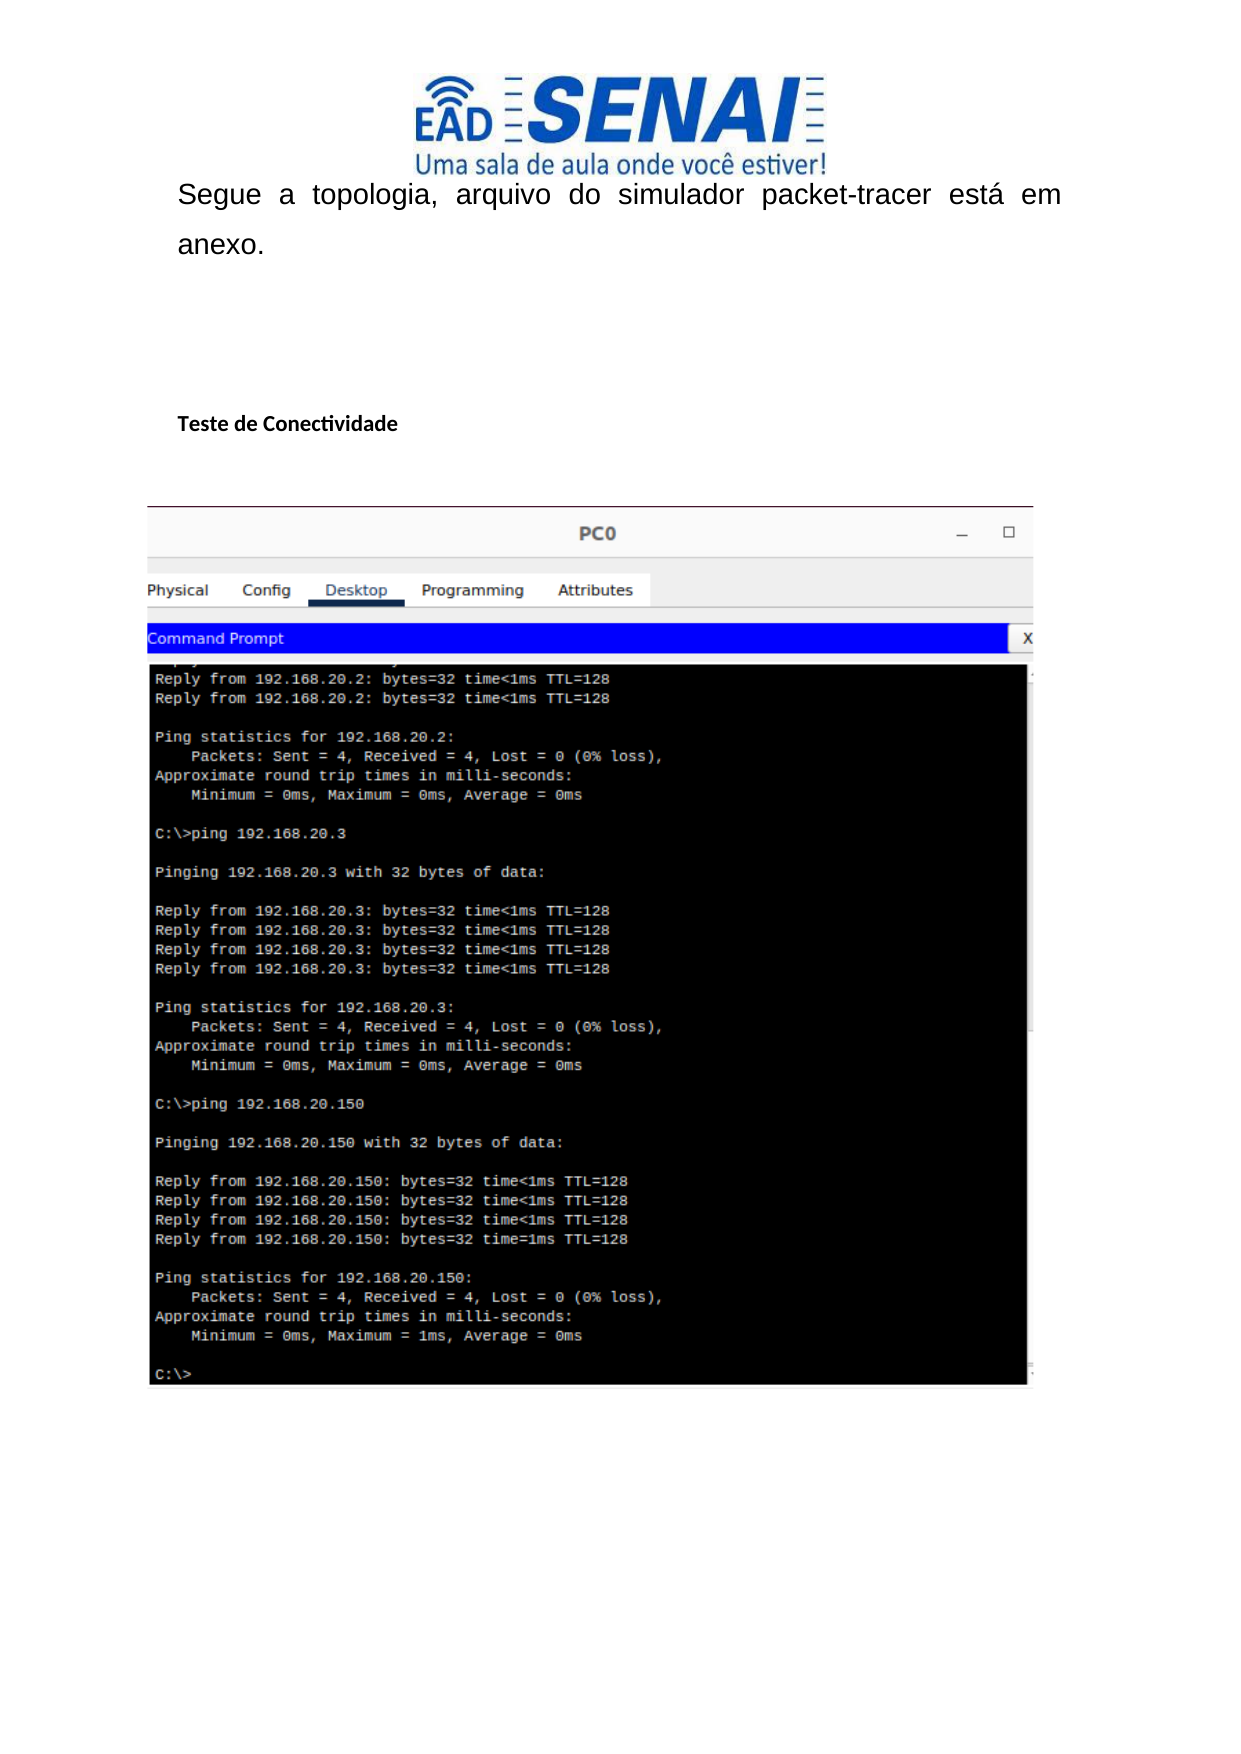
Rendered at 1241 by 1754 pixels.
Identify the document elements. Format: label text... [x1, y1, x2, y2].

picture [147, 506, 1034, 1389]
text Teste de Conectividade [177, 409, 1063, 437]
picture [413, 73, 828, 177]
text Segue a topologia, arquivo do simulador packet-tracer está em anexo. [177, 177, 1063, 261]
